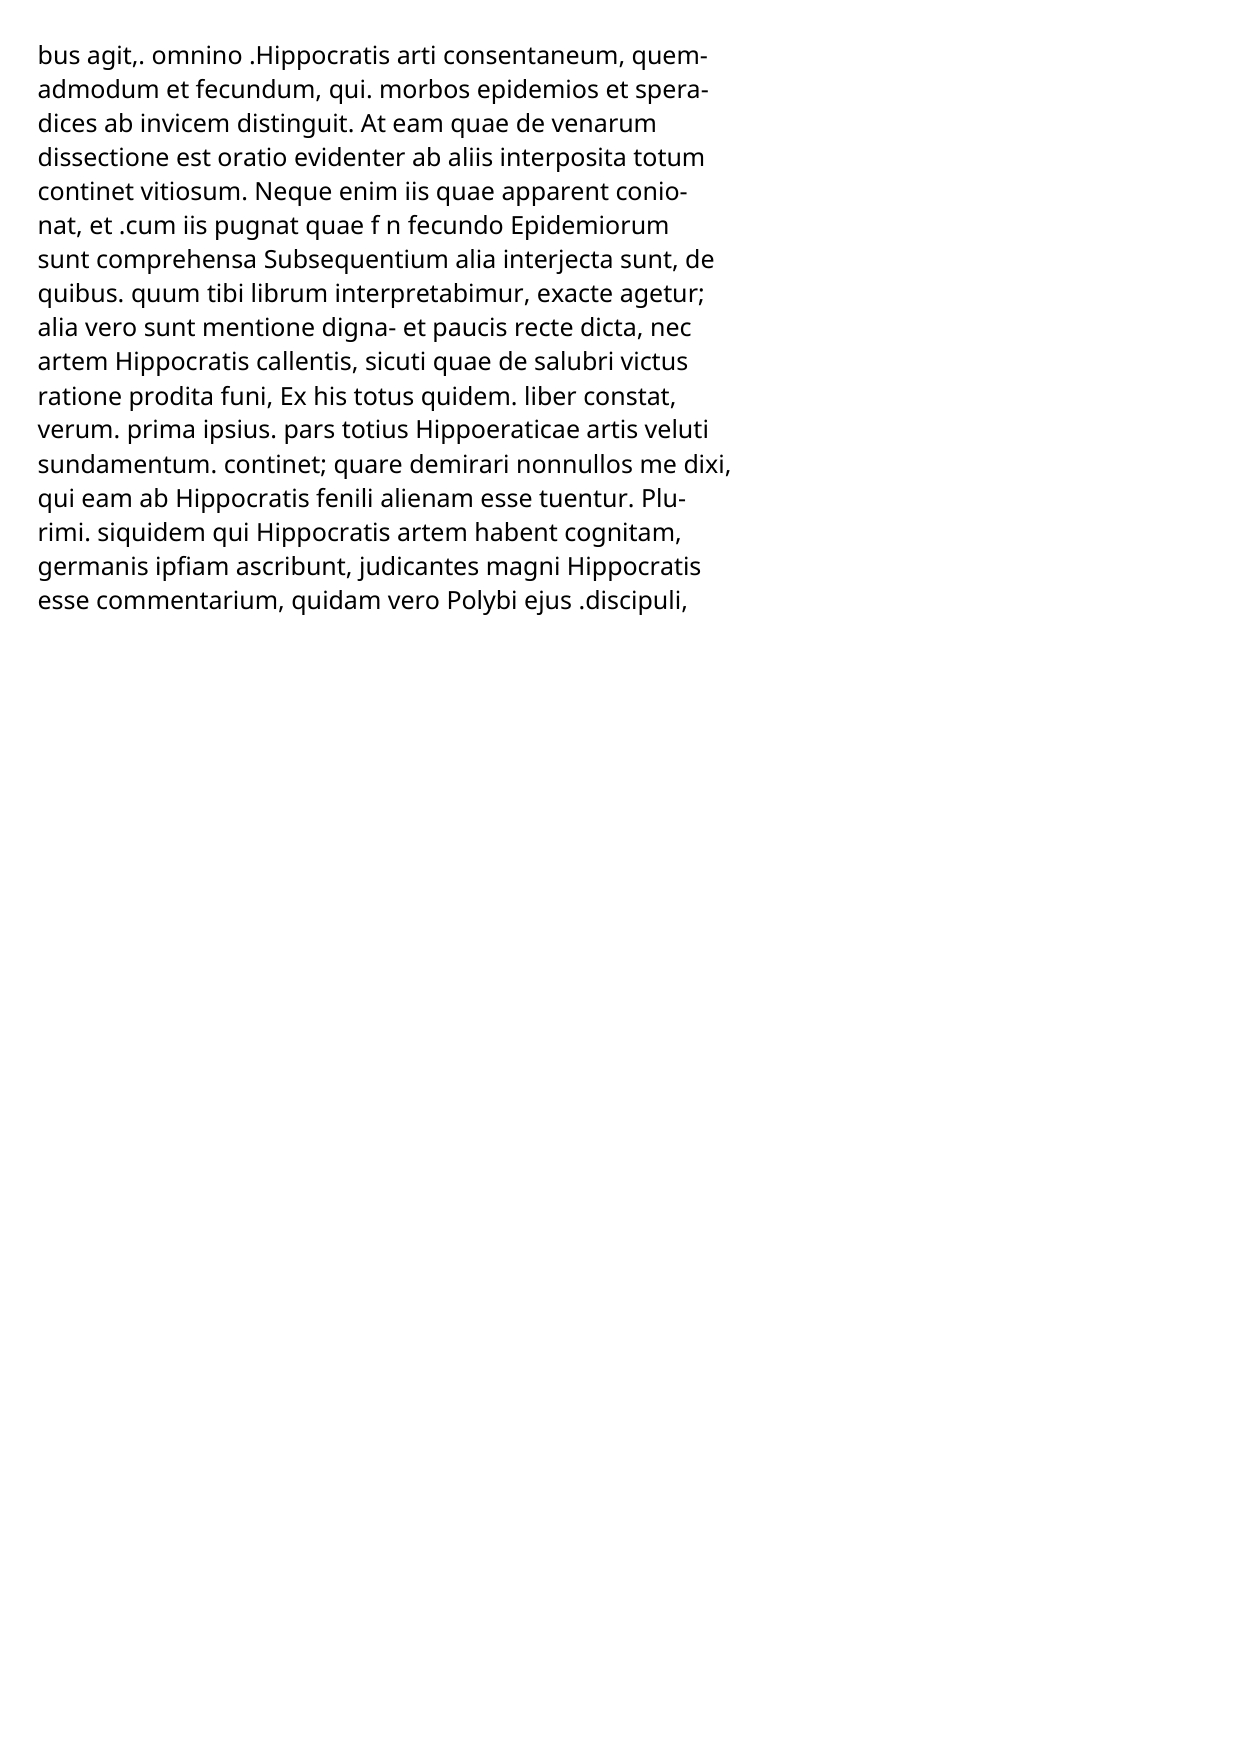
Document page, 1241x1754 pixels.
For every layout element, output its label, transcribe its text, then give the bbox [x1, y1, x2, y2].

text bus agit,. omnino .Hippocratis arti consentaneum, quem- admodum et fecundum, qui. morbos epidemios et spera- dices ab invicem distinguit. At eam quae de venarum dissectione est oratio evidenter ab aliis interposita totum continet vitiosum. Neque enim iis quae apparent conio- nat, et .cum iis pugnat quae f n fecundo Epidemiorum sunt comprehensa Subsequentium alia interjecta sunt, de quibus. quum tibi librum interpretabimur, exacte agetur; alia vero sunt mentione digna- et paucis recte dicta, nec artem Hippocratis callentis, sicuti quae de salubri victus ratione prodita funi, Ex his totus quidem. liber constat, verum. prima ipsius. pars totius Hippoeraticae artis veluti sundamentum. continet; quare demirari nonnullos me dixi, qui eam ab Hippocratis fenili alienam esse tuentur. Plu- rimi. siquidem qui Hippocratis artem habent cognitam, germanis ipfiam ascribunt, judicantes magni Hippocratis esse commentarium, quidam vero Polybi ejus .discipuli, [37, 37, 1203, 617]
